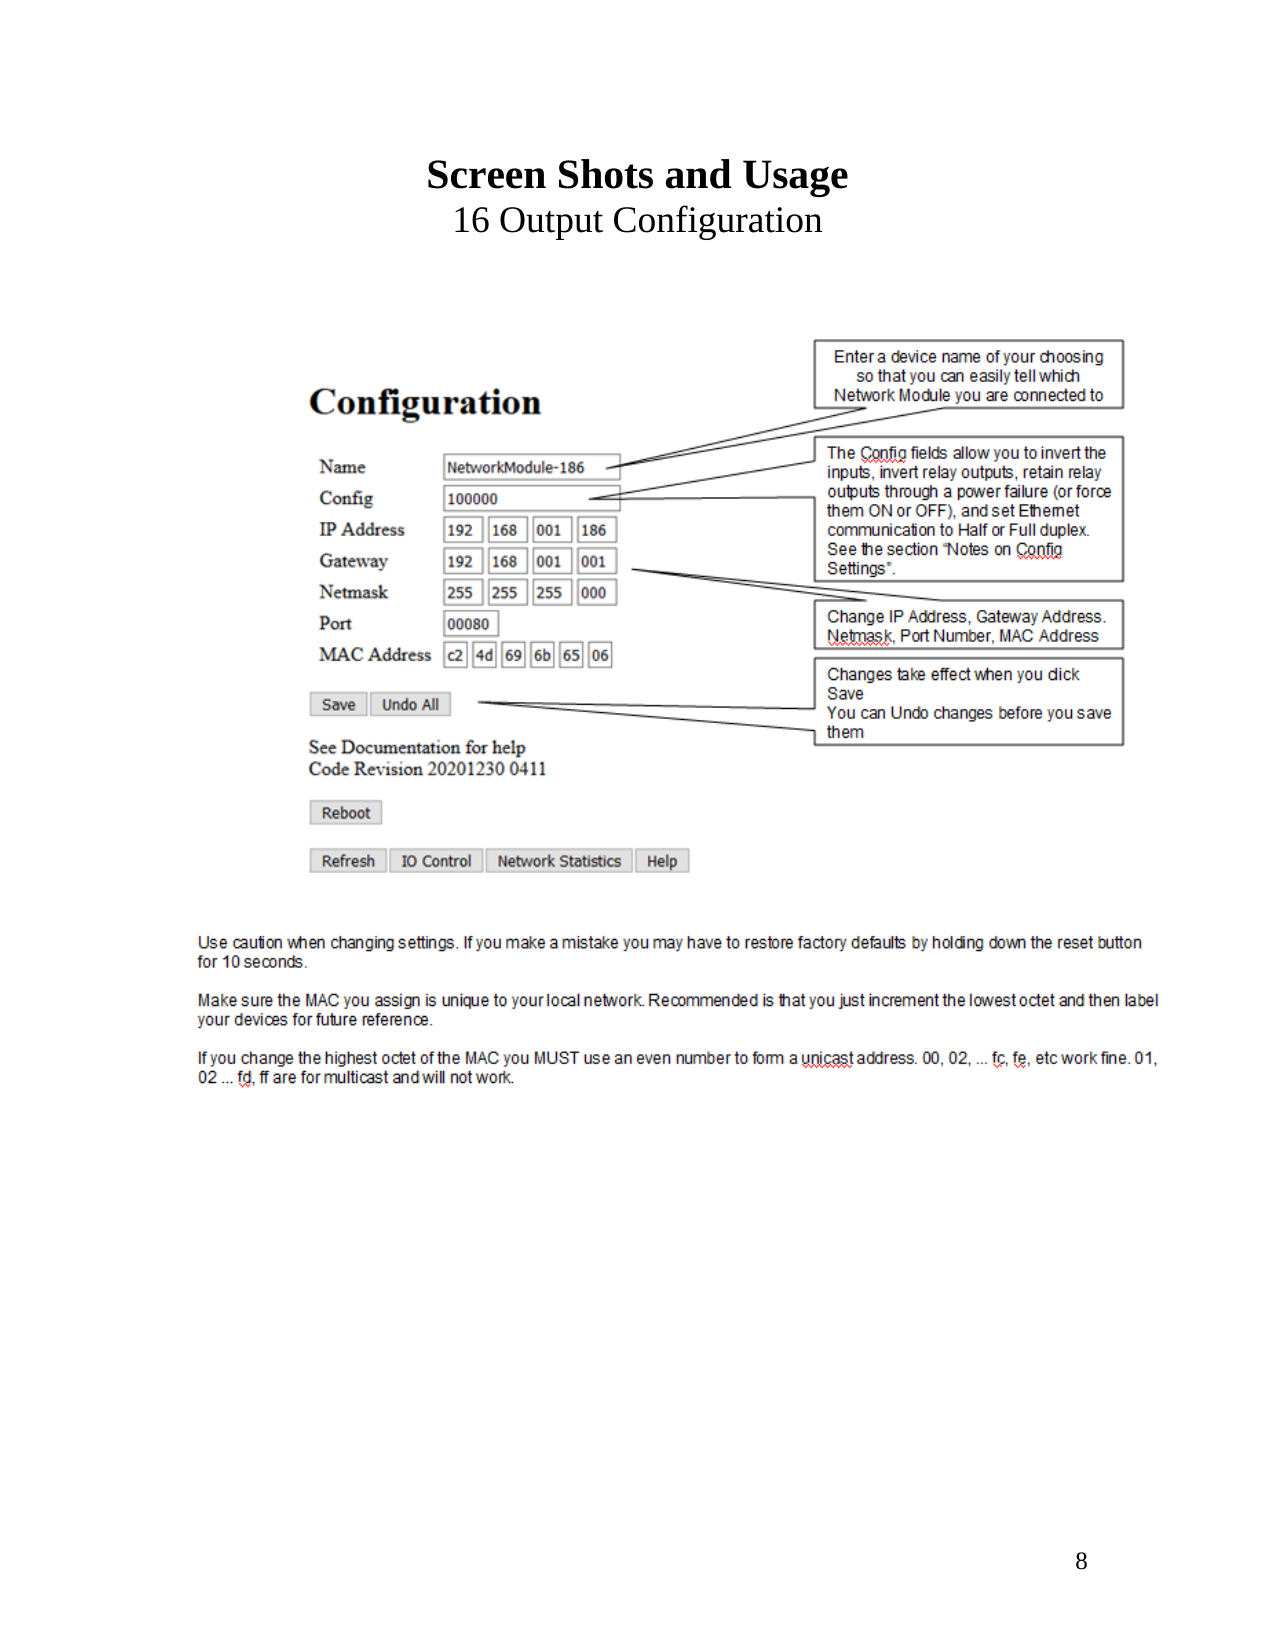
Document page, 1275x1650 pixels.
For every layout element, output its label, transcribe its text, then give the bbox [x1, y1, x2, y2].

picture [187, 327, 1177, 1093]
text Screen Shots and Usage [187, 150, 1087, 198]
text 16 Output Configuration [187, 198, 1087, 241]
